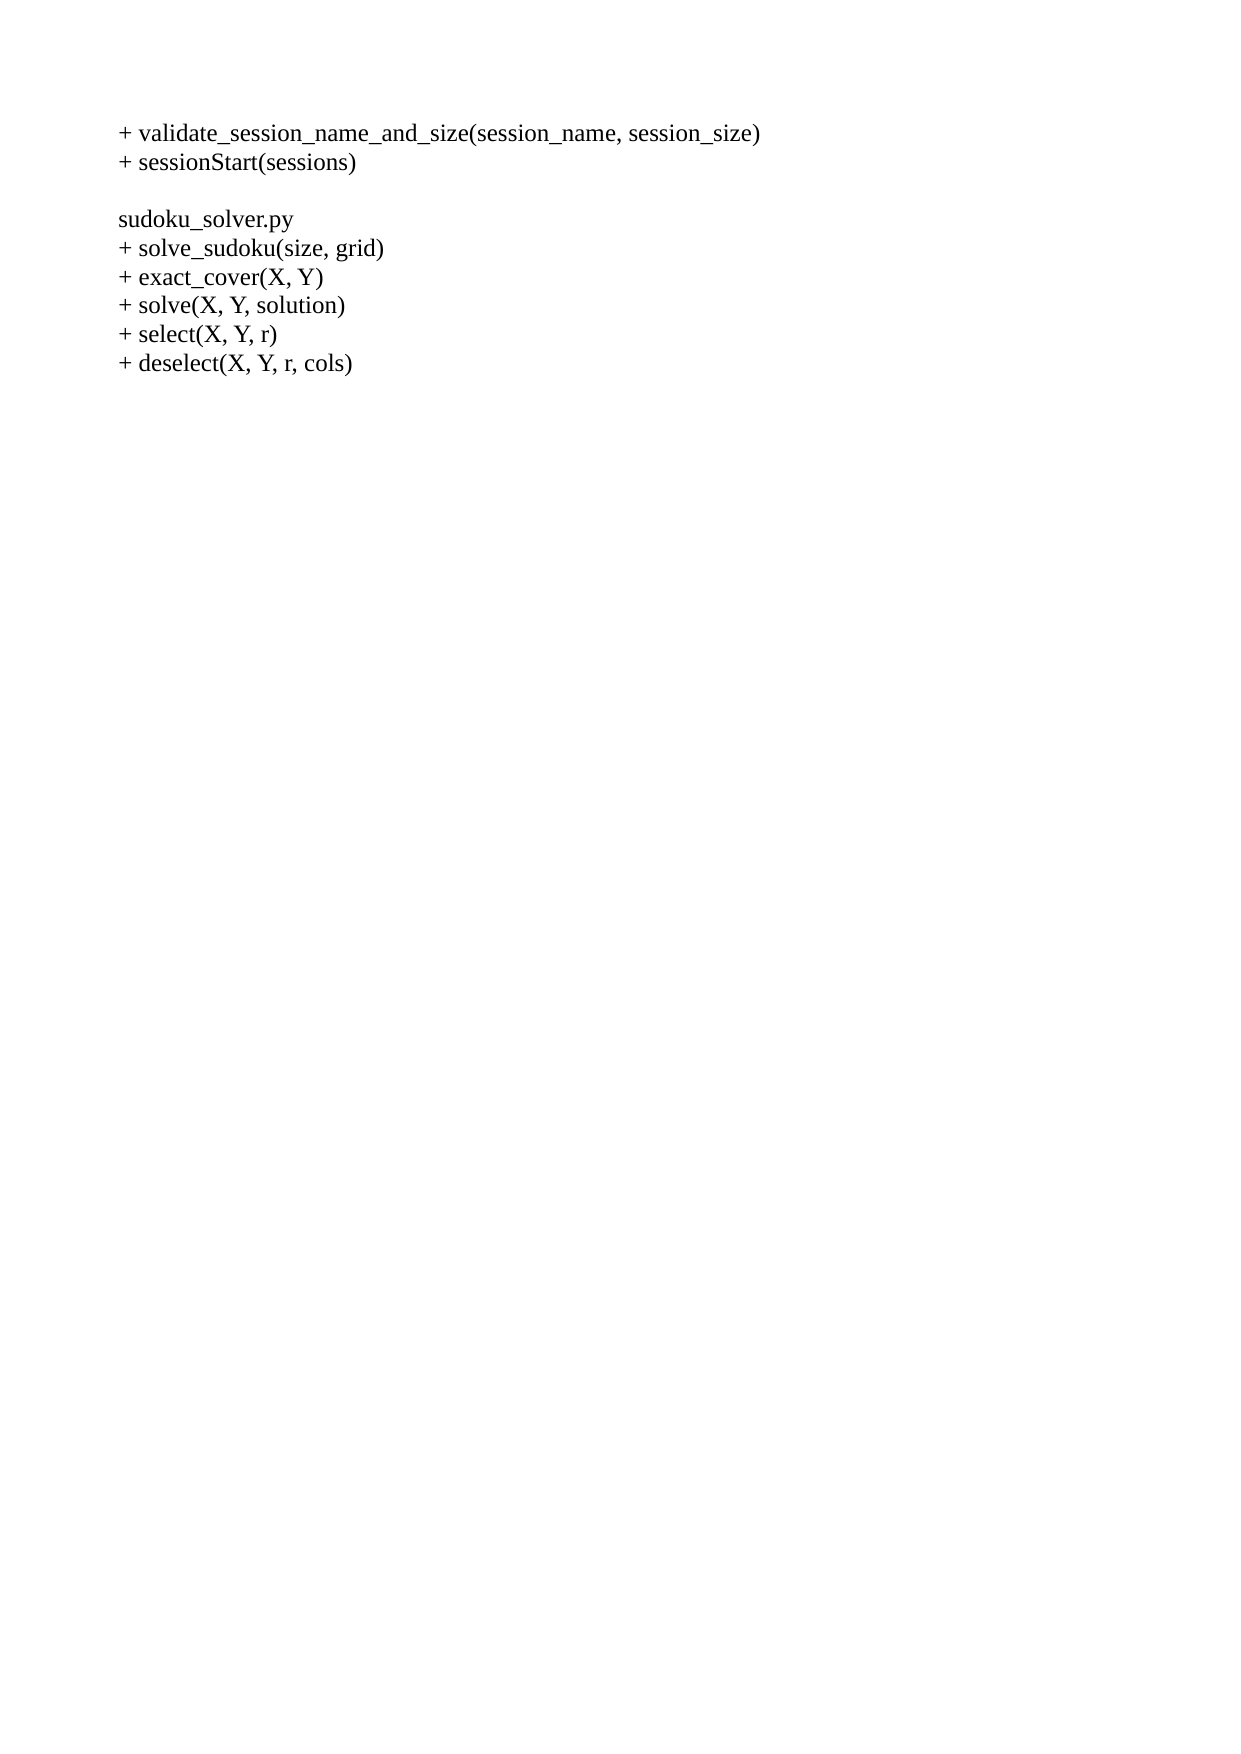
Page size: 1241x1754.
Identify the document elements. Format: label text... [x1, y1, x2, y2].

text + solve_sudoku(size, grid) [118, 233, 1122, 262]
text + select(X, Y, r) [118, 319, 1122, 348]
text + sessionStart(sessions) [118, 147, 1122, 176]
text sudoku_solver.py [118, 204, 1122, 233]
text + validate_session_name_and_size(session_name, session_size) [118, 118, 1122, 147]
text + solve(X, Y, solution) [118, 291, 1122, 319]
text + exact_cover(X, Y) [118, 262, 1122, 291]
text + deselect(X, Y, r, cols) [118, 348, 1122, 377]
